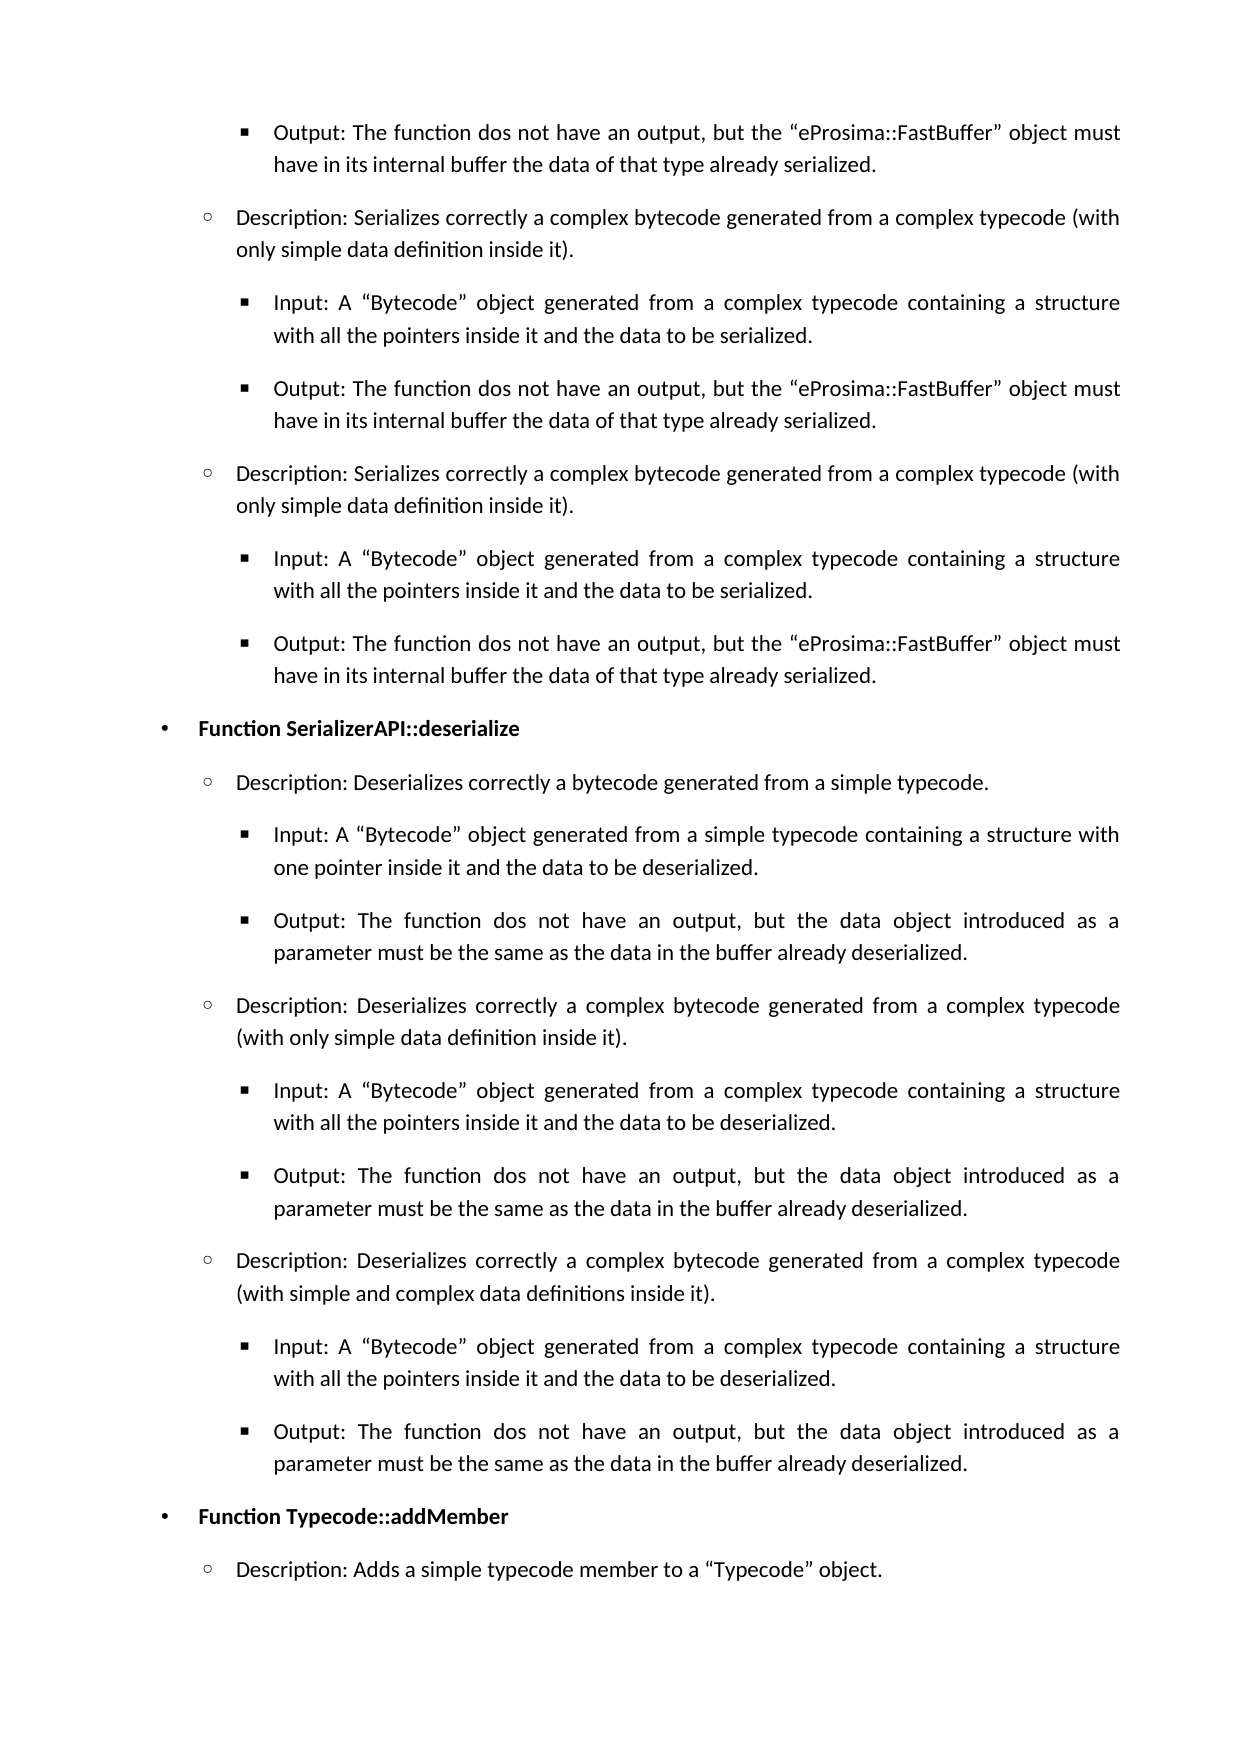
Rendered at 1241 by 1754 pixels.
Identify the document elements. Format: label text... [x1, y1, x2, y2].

list Description: Serializes correctly a complex bytecode generated from a complex typecode (with only simple data definition inside it). [198, 459, 1122, 519]
list Description: Deserializes correctly a complex bytecode generated from a complex typecode (with only simple data definition inside it). [198, 991, 1122, 1051]
list Output: The function dos not have an output, but the data object introduced as a parameter must be the same as the data in the buffer already deserialized. [236, 1161, 1122, 1222]
list Input: A “Bytecode” object generated from a complex typecode containing a structure with all the pointers inside it and the data to be deserialized. [236, 1076, 1122, 1136]
list Description: Adds a simple typecode member to a “Typecode” object. [198, 1555, 1122, 1583]
list Description: Deserializes correctly a complex bytecode generated from a complex typecode (with simple and complex data definitions inside it). [198, 1247, 1122, 1307]
list Function SerializerAPI::deserialize [161, 714, 1122, 743]
list Function Typecode::addMember [161, 1502, 1122, 1530]
list Output: The function dos not have an output, but the “eProsima::FastBuffer” object must have in its internal buffer the data of that type already serialized. [236, 374, 1122, 434]
list Input: A “Bytecode” object generated from a complex typecode containing a structure with all the pointers inside it and the data to be serialized. [236, 544, 1122, 604]
list Output: The function dos not have an output, but the data object introduced as a parameter must be the same as the data in the buffer already deserialized. [236, 1417, 1122, 1477]
list Description: Serializes correctly a complex bytecode generated from a complex typecode (with only simple data definition inside it). [198, 203, 1122, 263]
list Description: Deserializes correctly a bytecode generated from a simple typecode. [198, 768, 1122, 796]
list Input: A “Bytecode” object generated from a simple typecode containing a structure with one pointer inside it and the data to be deserialized. [236, 821, 1122, 881]
list Input: A “Bytecode” object generated from a complex typecode containing a structure with all the pointers inside it and the data to be serialized. [236, 288, 1122, 349]
list Output: The function dos not have an output, but the “eProsima::FastBuffer” object must have in its internal buffer the data of that type already serialized. [236, 629, 1122, 689]
list Output: The function dos not have an output, but the “eProsima::FastBuffer” object must have in its internal buffer the data of that type already serialized. [236, 118, 1122, 178]
list Output: The function dos not have an output, but the data object introduced as a parameter must be the same as the data in the buffer already deserialized. [236, 906, 1122, 966]
list Input: A “Bytecode” object generated from a complex typecode containing a structure with all the pointers inside it and the data to be deserialized. [236, 1332, 1122, 1392]
